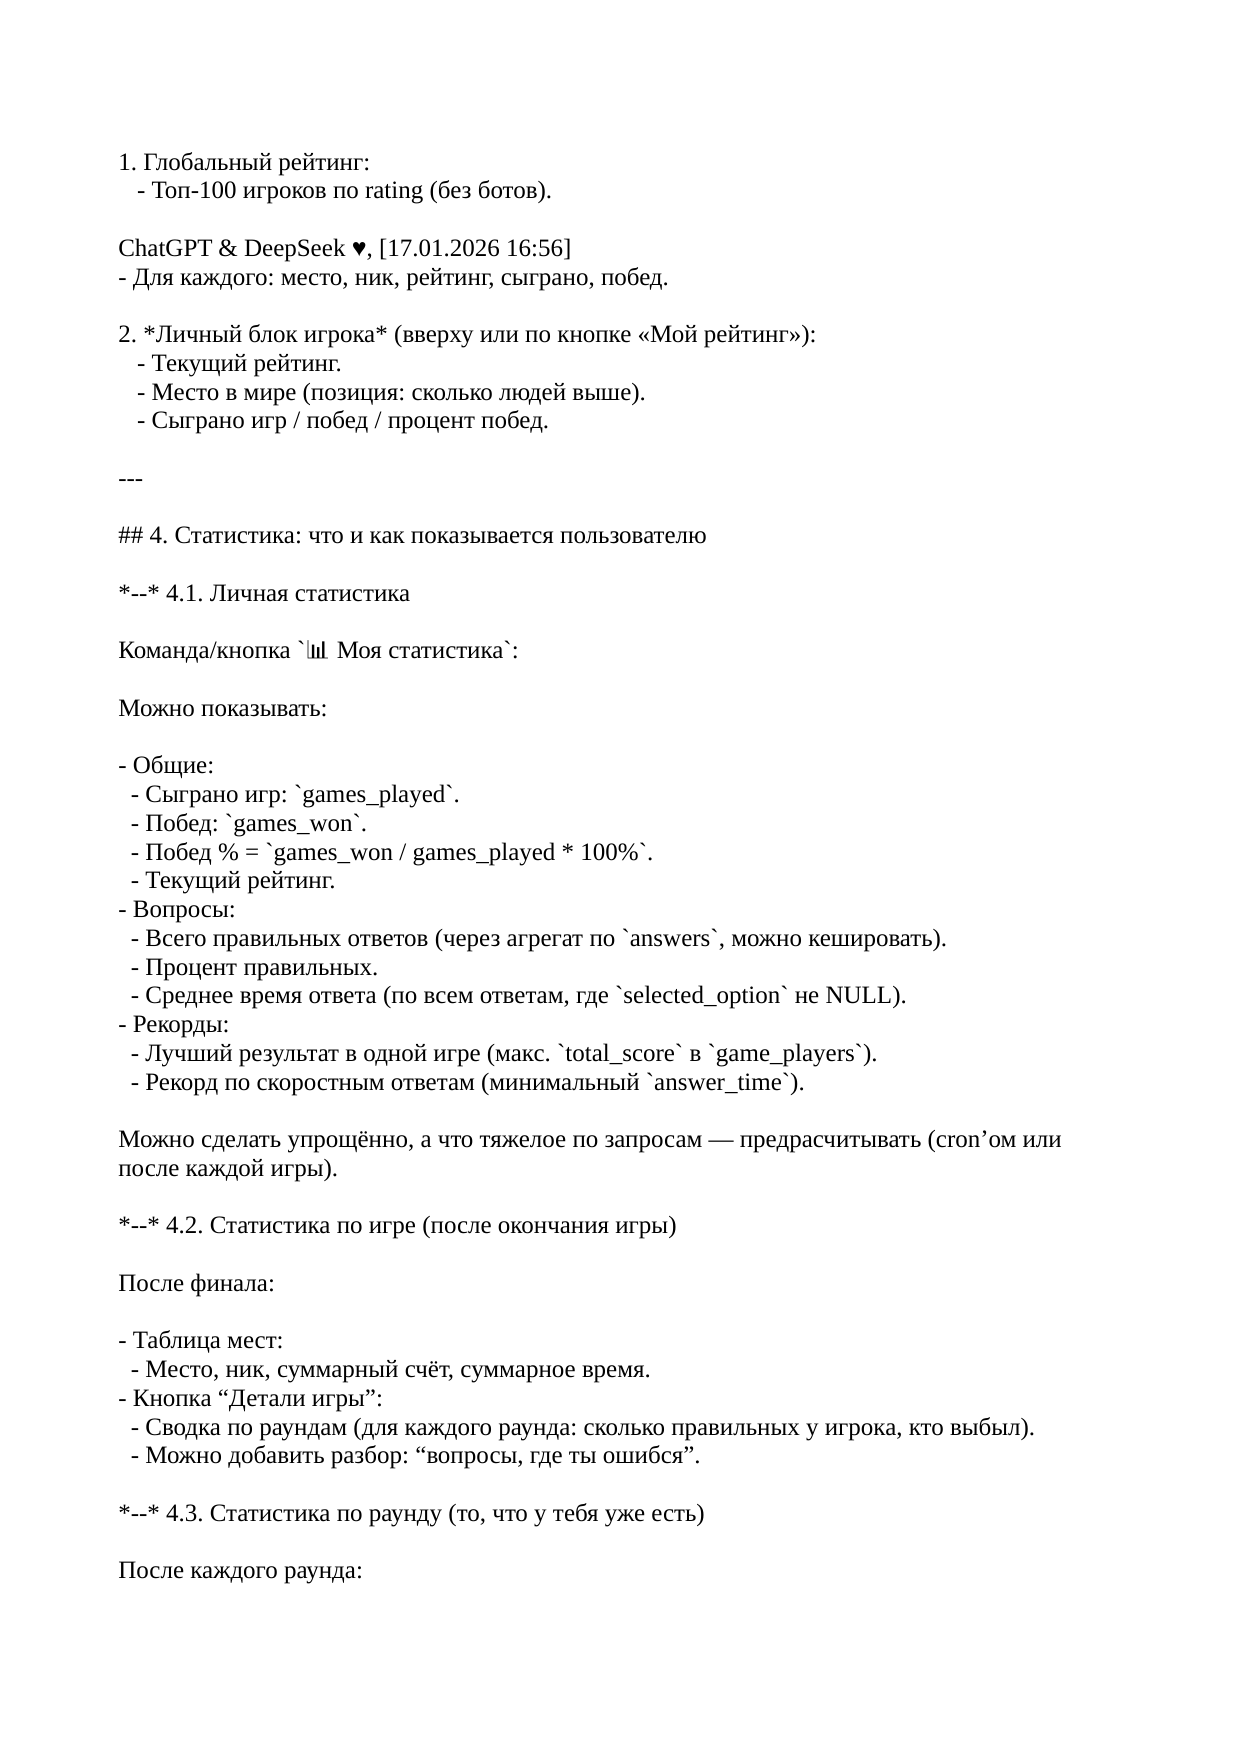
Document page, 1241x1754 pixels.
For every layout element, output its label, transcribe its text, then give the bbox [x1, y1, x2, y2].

text - Побед: `games_won`. [118, 808, 1122, 837]
text - Кнопка “Детали игры”: [118, 1383, 1122, 1412]
text - Таблица мест: [118, 1326, 1122, 1354]
text - Сыграно игр / побед / процент побед. [118, 406, 1122, 434]
text - Всего правильных ответов (через агрегат по `answers`, можно кешировать). [118, 923, 1122, 952]
text - Рекорды: [118, 1009, 1122, 1038]
text - Текущий рейтинг. [118, 348, 1122, 377]
text - Текущий рейтинг. [118, 866, 1122, 894]
text - Среднее время ответа (по всем ответам, где `selected_option` не NULL). [118, 981, 1122, 1009]
text - Процент правильных. [118, 952, 1122, 981]
text *--* 4.2. Статистика по игре (после окончания игры) [118, 1211, 1122, 1239]
text - Для каждого: место, ник, рейтинг, сыграно, побед. [118, 262, 1122, 291]
text - Место, ник, суммарный счёт, суммарное время. [118, 1354, 1122, 1383]
text - Сыграно игр: `games_played`. [118, 779, 1122, 808]
text - Вопросы: [118, 894, 1122, 923]
text - Побед % = `games_won / games_played * 100%`. [118, 837, 1122, 866]
text Команда/кнопка `📊 Моя статистика`: [118, 636, 1122, 664]
text - Можно добавить разбор: “вопросы, где ты ошибся”. [118, 1441, 1122, 1469]
text Можно сделать упрощённо, а что тяжелое по запросам — предрасчитывать (cron’ом или после каждой игры). [118, 1124, 1122, 1182]
text ## 4. Статистика: что и как показывается пользователю [118, 521, 1122, 549]
text После каждого раунда: [118, 1556, 1122, 1584]
text - Место в мире (позиция: сколько людей выше). [118, 377, 1122, 406]
text 1. Глобальный рейтинг: [118, 147, 1122, 176]
text *--* 4.3. Статистика по раунду (то, что у тебя уже есть) [118, 1498, 1122, 1527]
text - Общие: [118, 751, 1122, 779]
text Можно показывать: [118, 693, 1122, 722]
text - Топ-100 игроков по rating (без ботов). [118, 176, 1122, 204]
text - Лучший результат в одной игре (макс. `total_score` в `game_players`). [118, 1038, 1122, 1067]
text --- [118, 463, 1122, 492]
text - Сводка по раундам (для каждого раунда: сколько правильных у игрока, кто выбыл). [118, 1412, 1122, 1441]
text После финала: [118, 1268, 1122, 1297]
text - Рекорд по скоростным ответам (минимальный `answer_time`). [118, 1067, 1122, 1096]
text *--* 4.1. Личная статистика [118, 578, 1122, 607]
text ChatGPT & DeepSeek ♥️, [17.01.2026 16:56] [118, 233, 1122, 262]
text 2. *Личный блок игрока* (вверху или по кнопке «Мой рейтинг»): [118, 319, 1122, 348]
